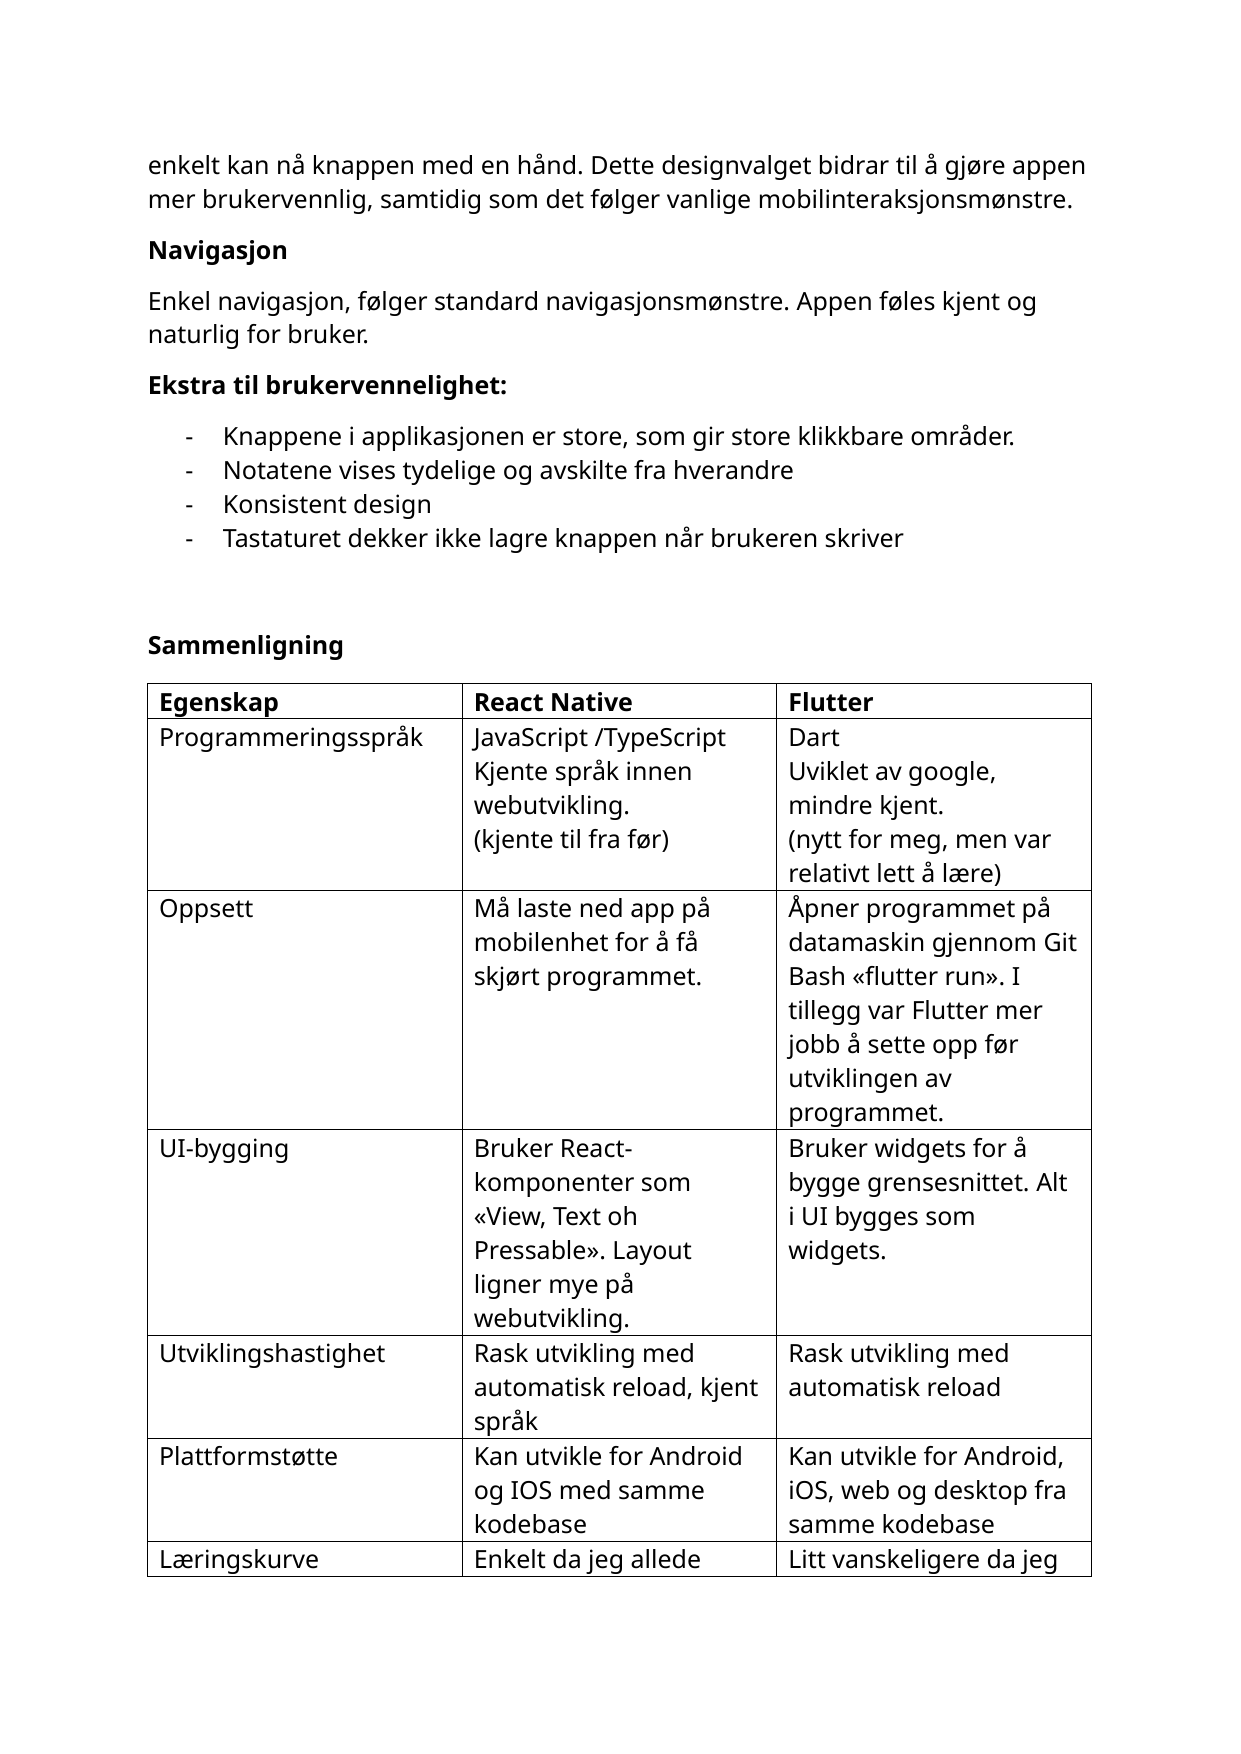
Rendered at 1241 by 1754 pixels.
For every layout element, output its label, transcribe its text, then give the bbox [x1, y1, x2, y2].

table_cell Kan utvikle for Android og IOS med samme kodebase [463, 1439, 776, 1541]
table_cell Må laste ned app på mobilenhet for å få skjørt programmet. [463, 891, 776, 1129]
table_cell Rask utvikling med automatisk reload, kjent språk [463, 1336, 776, 1438]
list Tastaturet dekker ikke lagre knappen når brukeren skriver [185, 521, 1093, 555]
text Ekstra til brukervennelighet: [148, 368, 1093, 402]
table_header Egenskap [148, 684, 462, 718]
table_cell Dart Uviklet av google, mindre kjent. (nytt for meg, men var relativt lett å lære) [777, 719, 1091, 890]
table_cell Rask utvikling med automatisk reload [777, 1336, 1091, 1438]
table_cell Utviklingshastighet [148, 1336, 462, 1438]
table_cell Læringskurve [148, 1542, 462, 1576]
table_cell Enkelt da jeg allede [463, 1542, 776, 1576]
table_cell Åpner programmet på datamaskin gjennom Git Bash «flutter run». I tillegg var Flutter mer jobb å sette opp før utviklingen av programmet. [777, 891, 1091, 1129]
table_cell Litt vanskeligere da jeg [777, 1542, 1091, 1576]
table_cell Bruker widgets for å bygge grensesnittet. Alt i UI bygges som widgets. [777, 1130, 1091, 1334]
table_header React Native [463, 684, 776, 718]
table_cell UI-bygging [148, 1130, 462, 1334]
text enkelt kan nå knappen med en hånd. Dette designvalget bidrar til å gjøre appen mer brukervennlig, samtidig som det følger vanlige mobilinteraksjonsmønstre. [148, 148, 1093, 216]
table_cell Plattformstøtte [148, 1439, 462, 1541]
table_cell Oppsett [148, 891, 462, 1129]
table_cell Programmeringsspråk [148, 719, 462, 890]
table_cell JavaScript /TypeScript Kjente språk innen webutvikling. (kjente til fra før) [463, 719, 776, 890]
list Notatene vises tydelige og avskilte fra hverandre [185, 453, 1093, 487]
text Navigasjon [148, 232, 1093, 266]
table_header Flutter [777, 684, 1091, 718]
text Sammenligning [148, 627, 1093, 661]
list Knappene i applikasjonen er store, som gir store klikkbare områder. [185, 419, 1093, 453]
table_cell Kan utvikle for Android, iOS, web og desktop fra samme kodebase [777, 1439, 1091, 1541]
table_cell Bruker React-komponenter som «View, Text oh Pressable». Layout ligner mye på webutvikling. [463, 1130, 776, 1334]
list Konsistent design [185, 487, 1093, 521]
text Enkel navigasjon, følger standard navigasjonsmønstre. Appen føles kjent og naturlig for bruker. [148, 283, 1093, 351]
